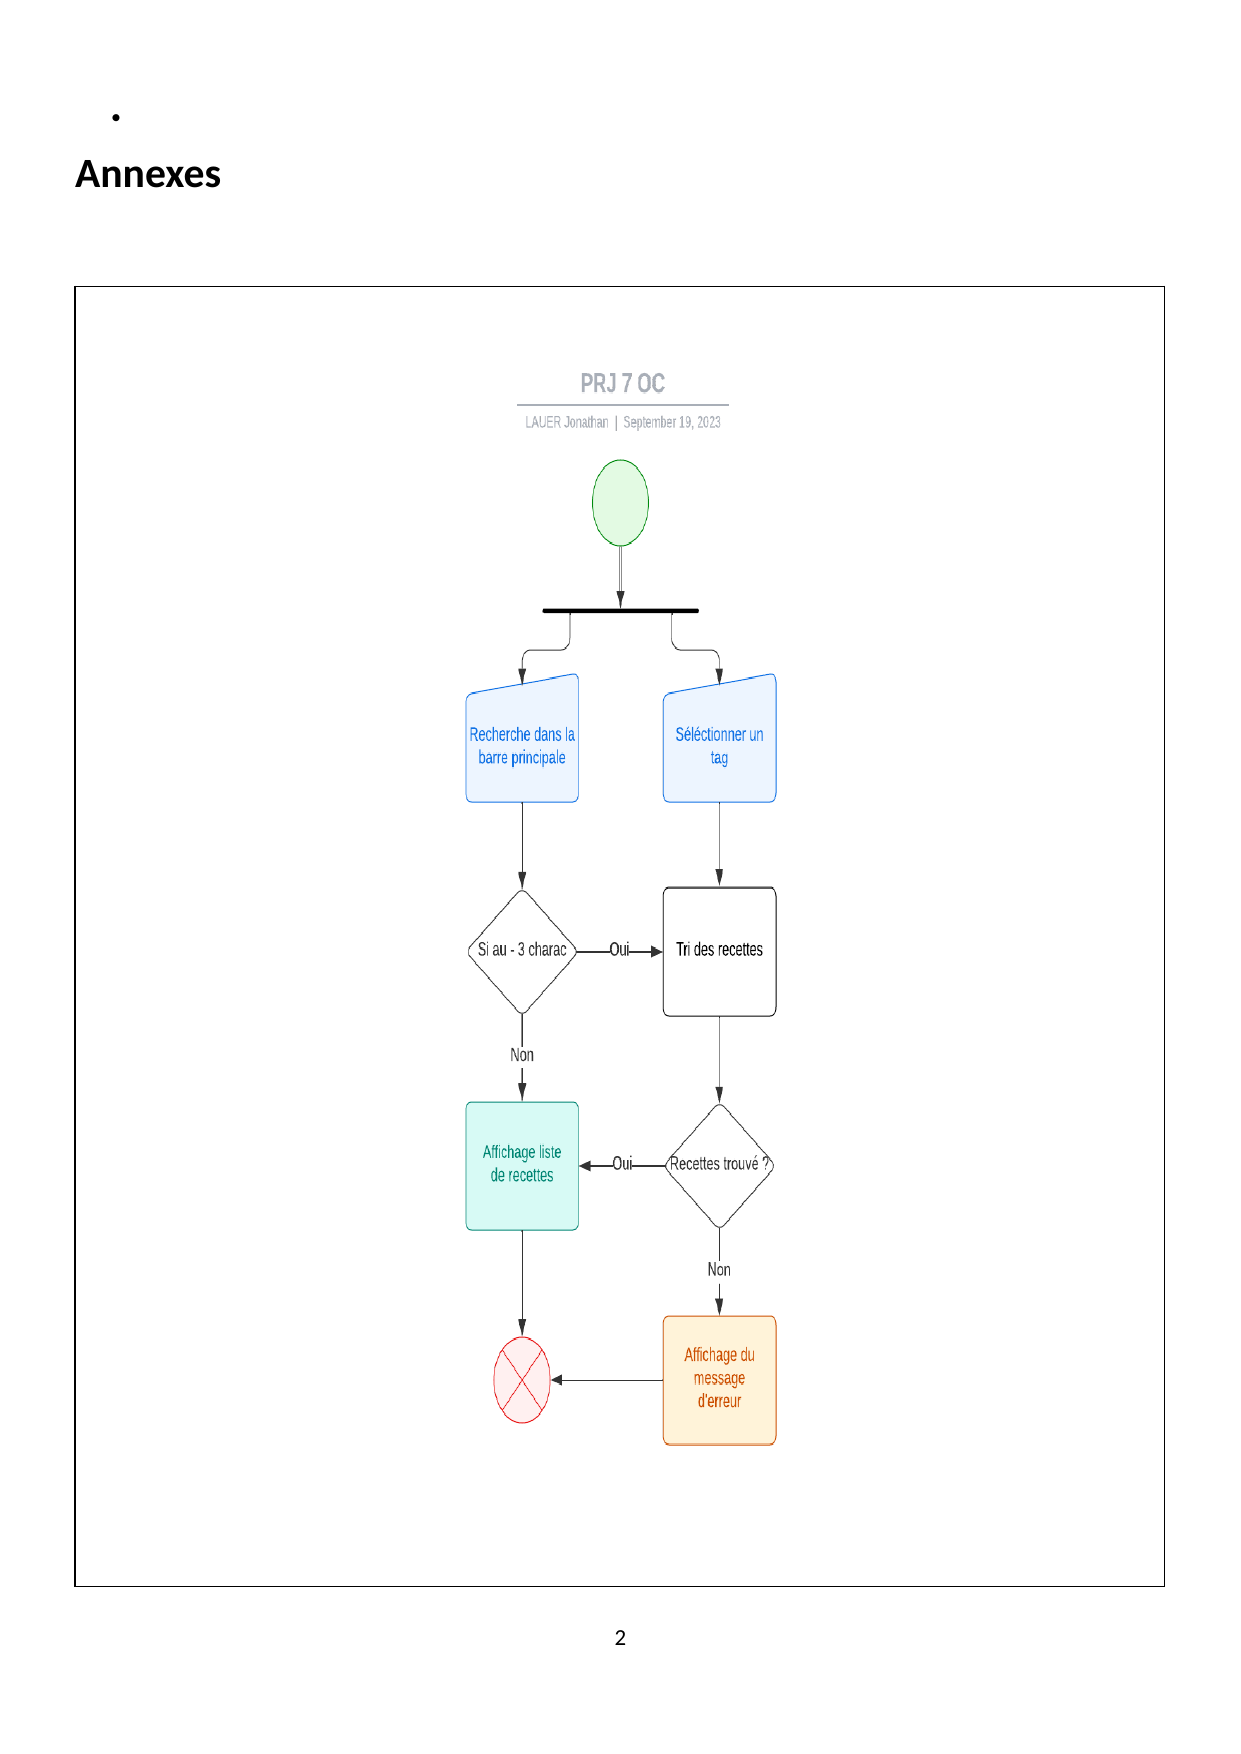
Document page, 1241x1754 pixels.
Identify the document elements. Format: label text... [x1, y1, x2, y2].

table_header [76, 287, 1164, 1586]
text Annexes [75, 147, 1165, 197]
